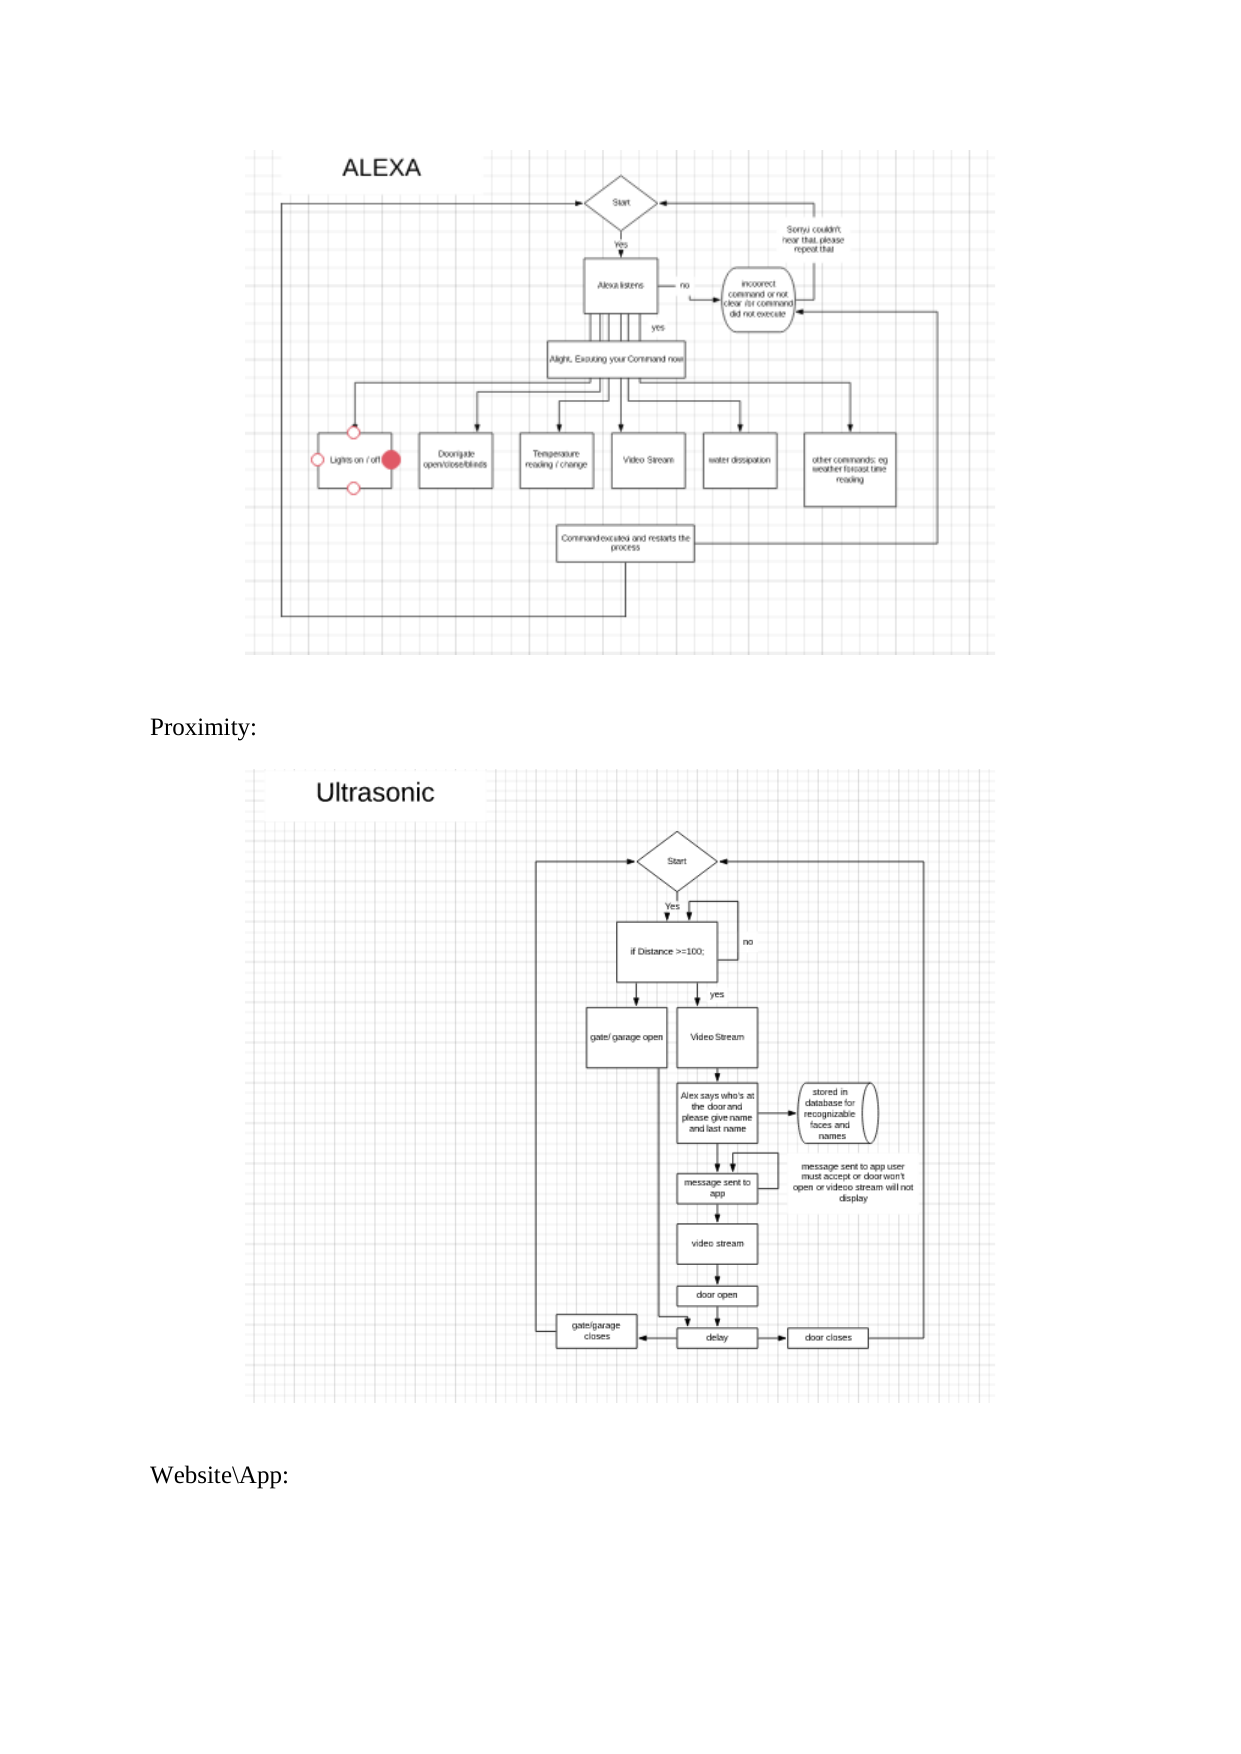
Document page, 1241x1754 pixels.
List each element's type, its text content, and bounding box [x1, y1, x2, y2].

text Website\App: [150, 1460, 1090, 1489]
text Proximity: [150, 712, 1090, 741]
